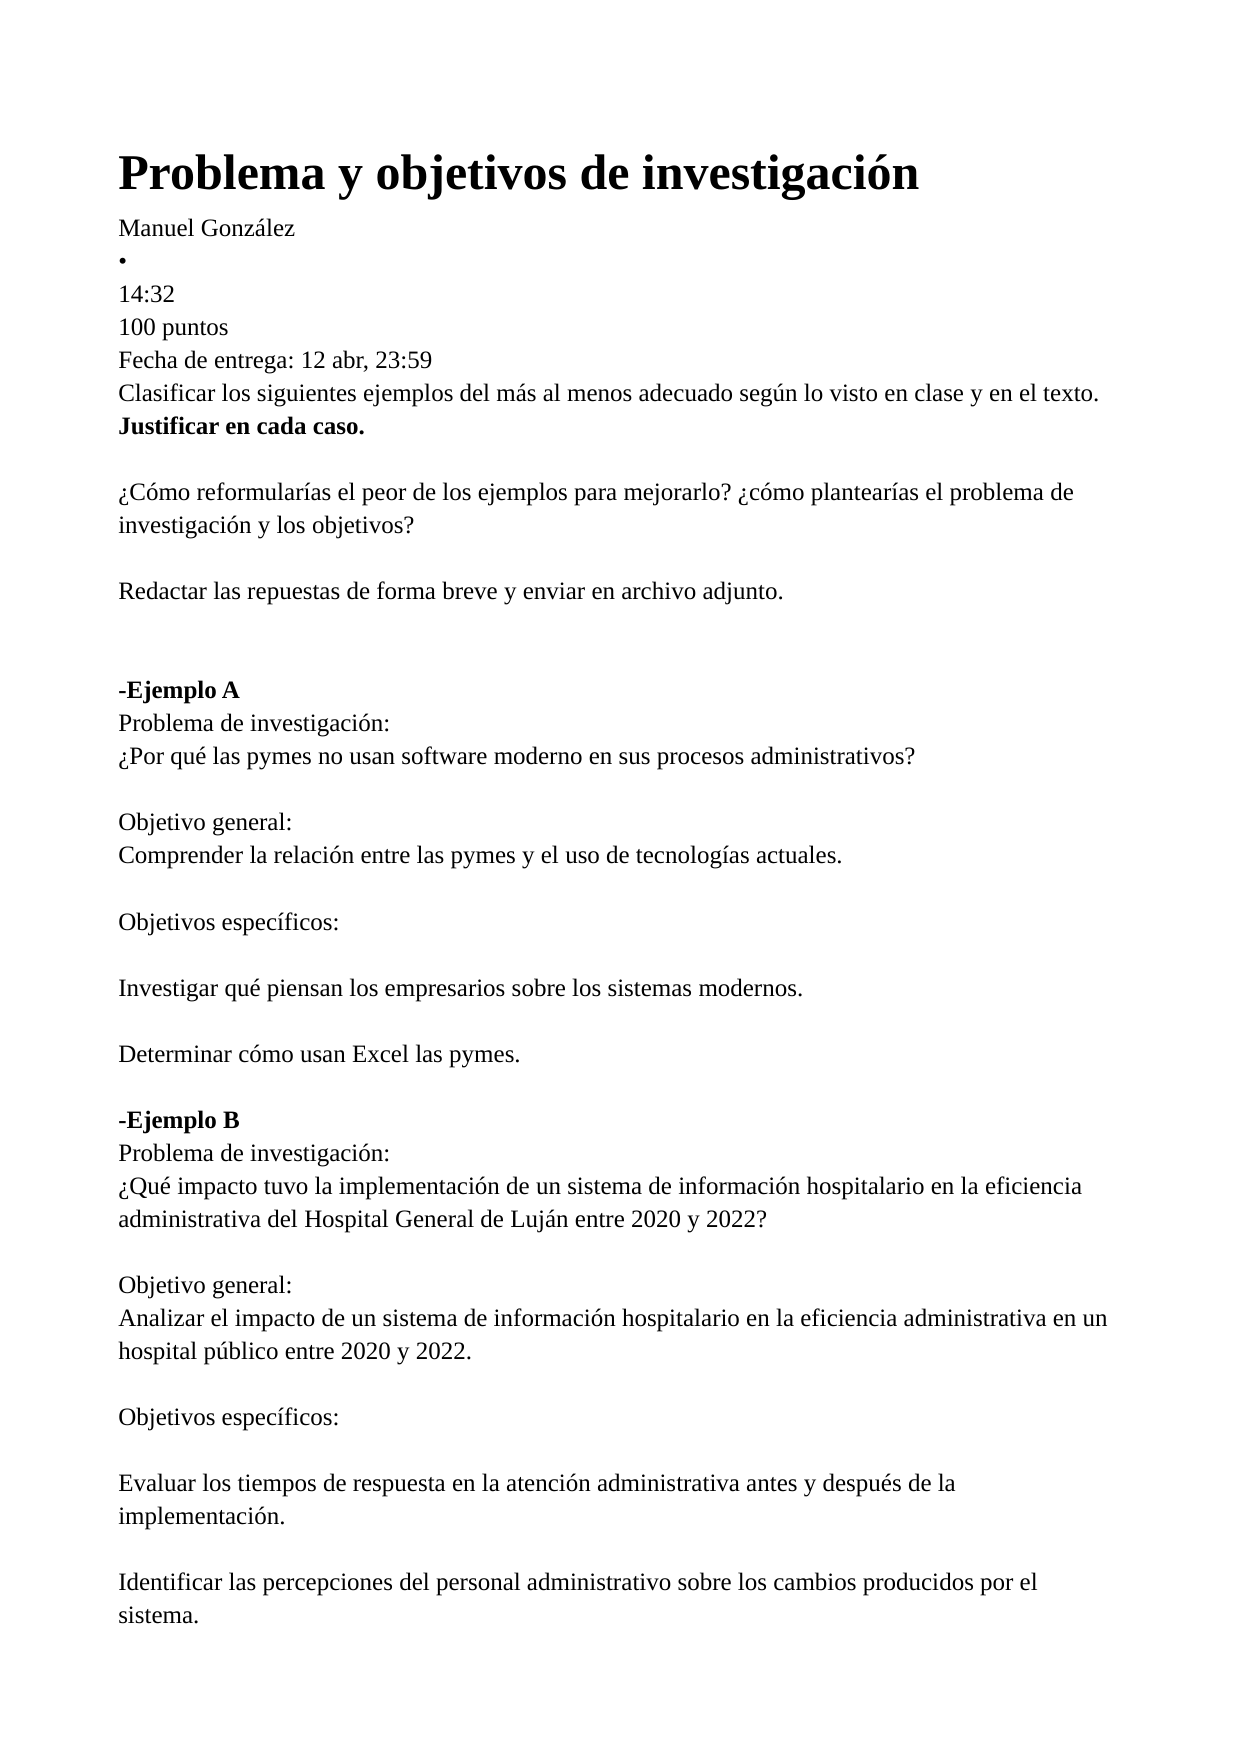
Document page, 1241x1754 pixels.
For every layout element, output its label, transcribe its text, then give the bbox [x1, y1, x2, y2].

text Fecha de entrega: 12 abr, 23:59 [118, 345, 1122, 374]
text 14:32 [118, 279, 1122, 308]
text 100 puntos [118, 312, 1122, 341]
text • [118, 246, 1122, 275]
text Clasificar los siguientes ejemplos del más al menos adecuado según lo visto en clase y en el texto. Justificar en cada caso. ¿Cómo reformularías el peor de los ejemplos para mejorarlo? ¿cómo plantearías el problema de investigación y los objetivos? Redactar las repuestas de forma breve y enviar en archivo adjunto. -Ejemplo A Problema de investigación: ¿Por qué las pymes no usan software moderno en sus procesos administrativos? Objetivo general: Comprender la relación entre las pymes y el uso de tecnologías actuales. Objetivos específicos: Investigar qué piensan los empresarios sobre los sistemas modernos. Determinar cómo usan Excel las pymes. -Ejemplo B Problema de investigación: ¿Qué impacto tuvo la implementación de un sistema de información hospitalario en la eficiencia administrativa del Hospital General de Luján entre 2020 y 2022? Objetivo general: Analizar el impacto de un sistema de información hospitalario en la eficiencia administrativa en un hospital público entre 2020 y 2022. Objetivos específicos: Evaluar los tiempos de respuesta en la atención administrativa antes y después de la implementación. Identificar las percepciones del personal administrativo sobre los cambios producidos por el sistema. [118, 378, 1122, 1629]
subtitle Problema y objetivos de investigación [118, 143, 1122, 201]
text Manuel González [118, 213, 1122, 242]
